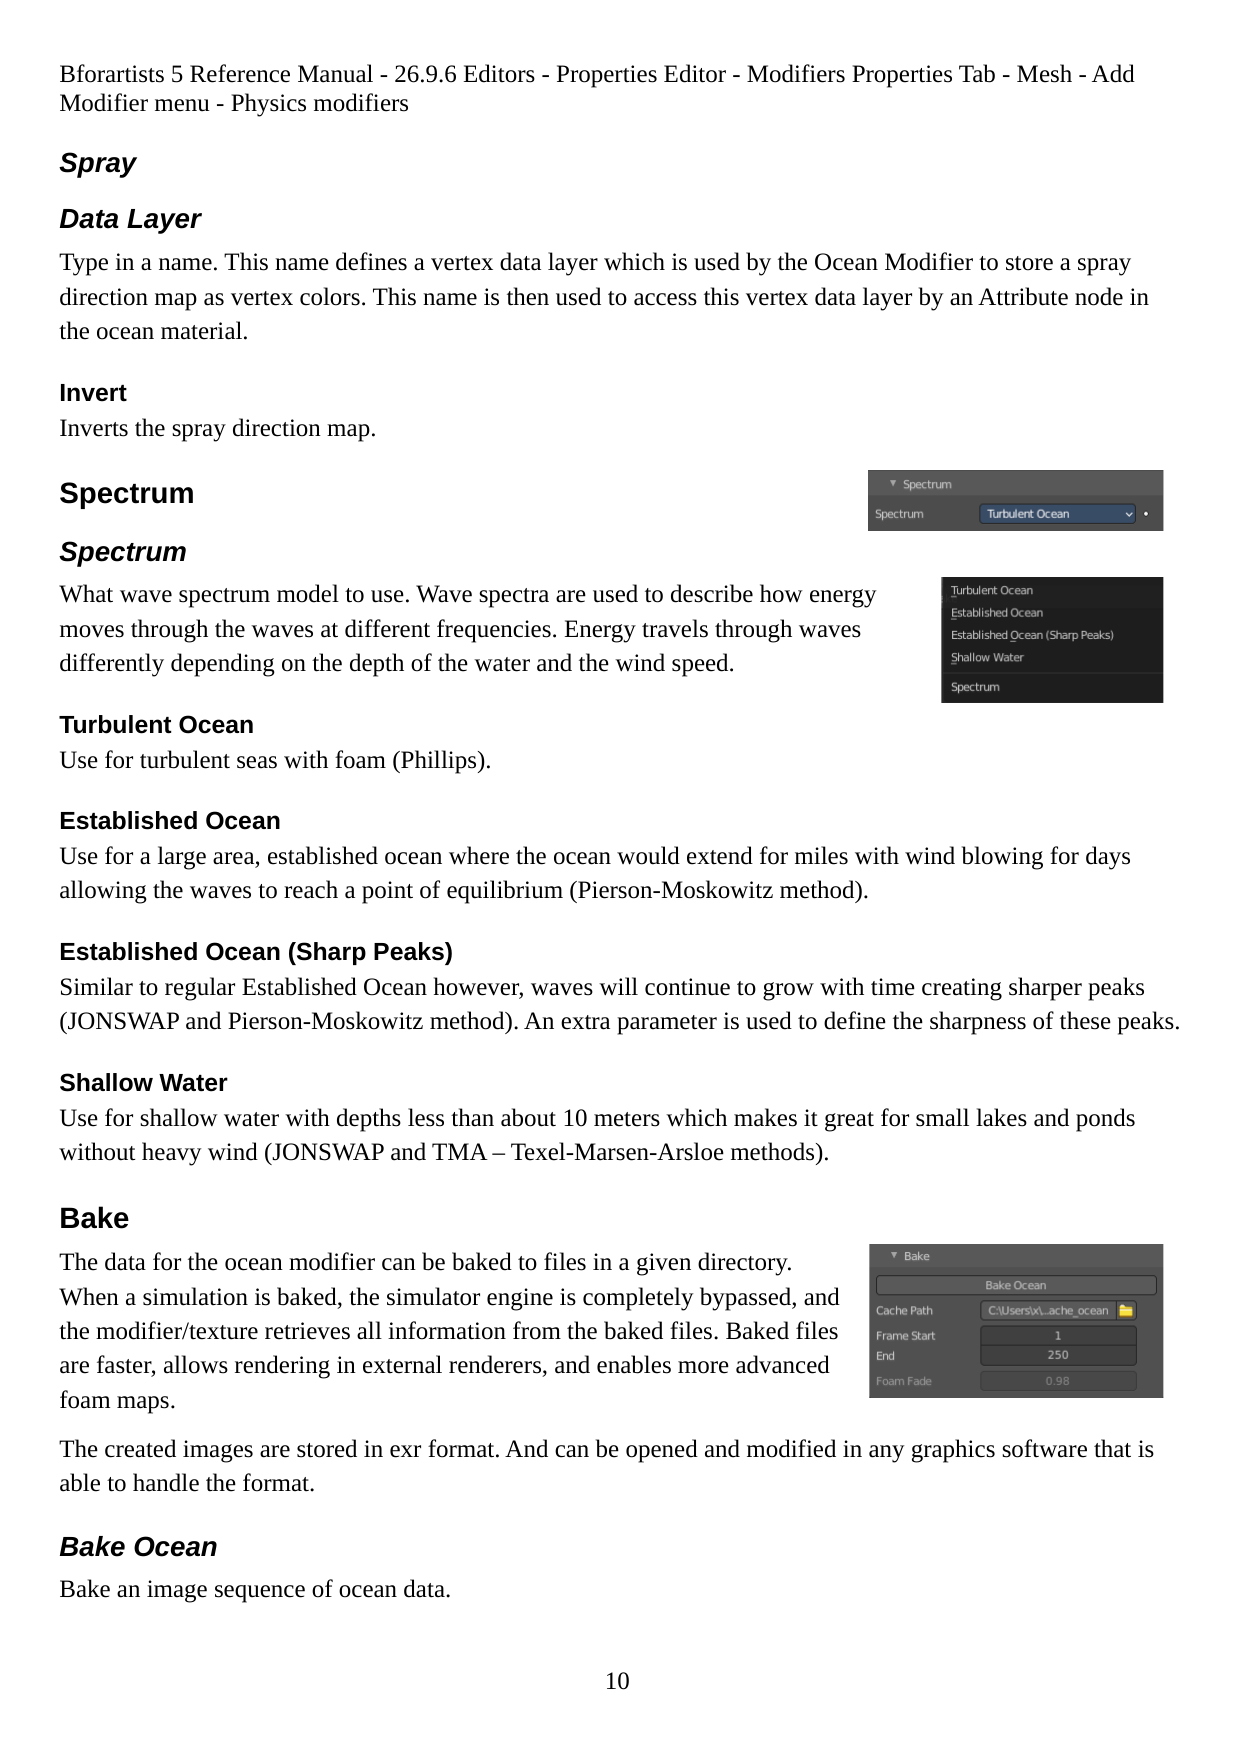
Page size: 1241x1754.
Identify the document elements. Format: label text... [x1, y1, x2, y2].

text Bake an image sequence of ocean data. [59, 1574, 1181, 1603]
subtitle Turbulent Ocean [59, 710, 1181, 738]
text The created images are stored in exr format. And can be opened and modified in any graphics software that is able to handle the format. [59, 1434, 1181, 1497]
subtitle Shallow Water [59, 1068, 1181, 1096]
subtitle Bake [59, 1201, 1181, 1234]
subtitle Spray [59, 146, 1181, 178]
text Use for turbulent seas with foam (Phillips). [59, 745, 1181, 773]
text Type in a name. This name defines a vertex data layer which is used by the Ocean Modifier to store a spray direction map as vertex colors. This name is then used to access this vertex data layer by an Attribute node in the ocean material. [59, 247, 1181, 345]
picture [868, 470, 1164, 531]
text Use for a large area, established ocean where the ocean would extend for miles with wind blowing for days allowing the waves to reach a point of equilibrium (Pierson-Moskowitz method). [59, 841, 1181, 904]
text Use for shallow water with depths less than about 10 meters which makes it great for small lakes and ponds without heavy wind (JONSWAP and TMA – Texel-Marsen-Arsloe methods). [59, 1103, 1181, 1166]
subtitle Spectrum [59, 535, 1181, 567]
text What wave spectrum model to use. Wave spectra are used to describe how energy moves through the waves at different frequencies. Energy travels through waves differently depending on the depth of the water and the wind speed. [59, 579, 941, 677]
subtitle [1164, 476, 1181, 510]
subtitle Bake Ocean [59, 1530, 1181, 1562]
text Inverts the spray direction map. [59, 413, 1181, 441]
picture [869, 1244, 1164, 1398]
text The data for the ocean modifier can be baked to files in a given directory. When a simulation is baked, the simulator engine is completely bypassed, and the modifier/texture retrieves all information from the baked files. Baked files are faster, allows rendering in external renderers, and enables more advanced foam maps. [59, 1247, 1181, 1414]
subtitle Established Ocean (Sharp Peaks) [59, 937, 1181, 966]
text Similar to regular Established Ocean however, waves will continue to grow with time creating sharper peaks (JONSWAP and Pierson-Moskowitz method). An extra parameter is used to define the sharpness of these peaks. [59, 972, 1181, 1035]
subtitle Invert [59, 378, 1181, 406]
subtitle Data Layer [59, 203, 1181, 235]
picture [941, 577, 1164, 703]
subtitle Spectrum [59, 476, 868, 510]
subtitle Established Ocean [59, 806, 1181, 835]
